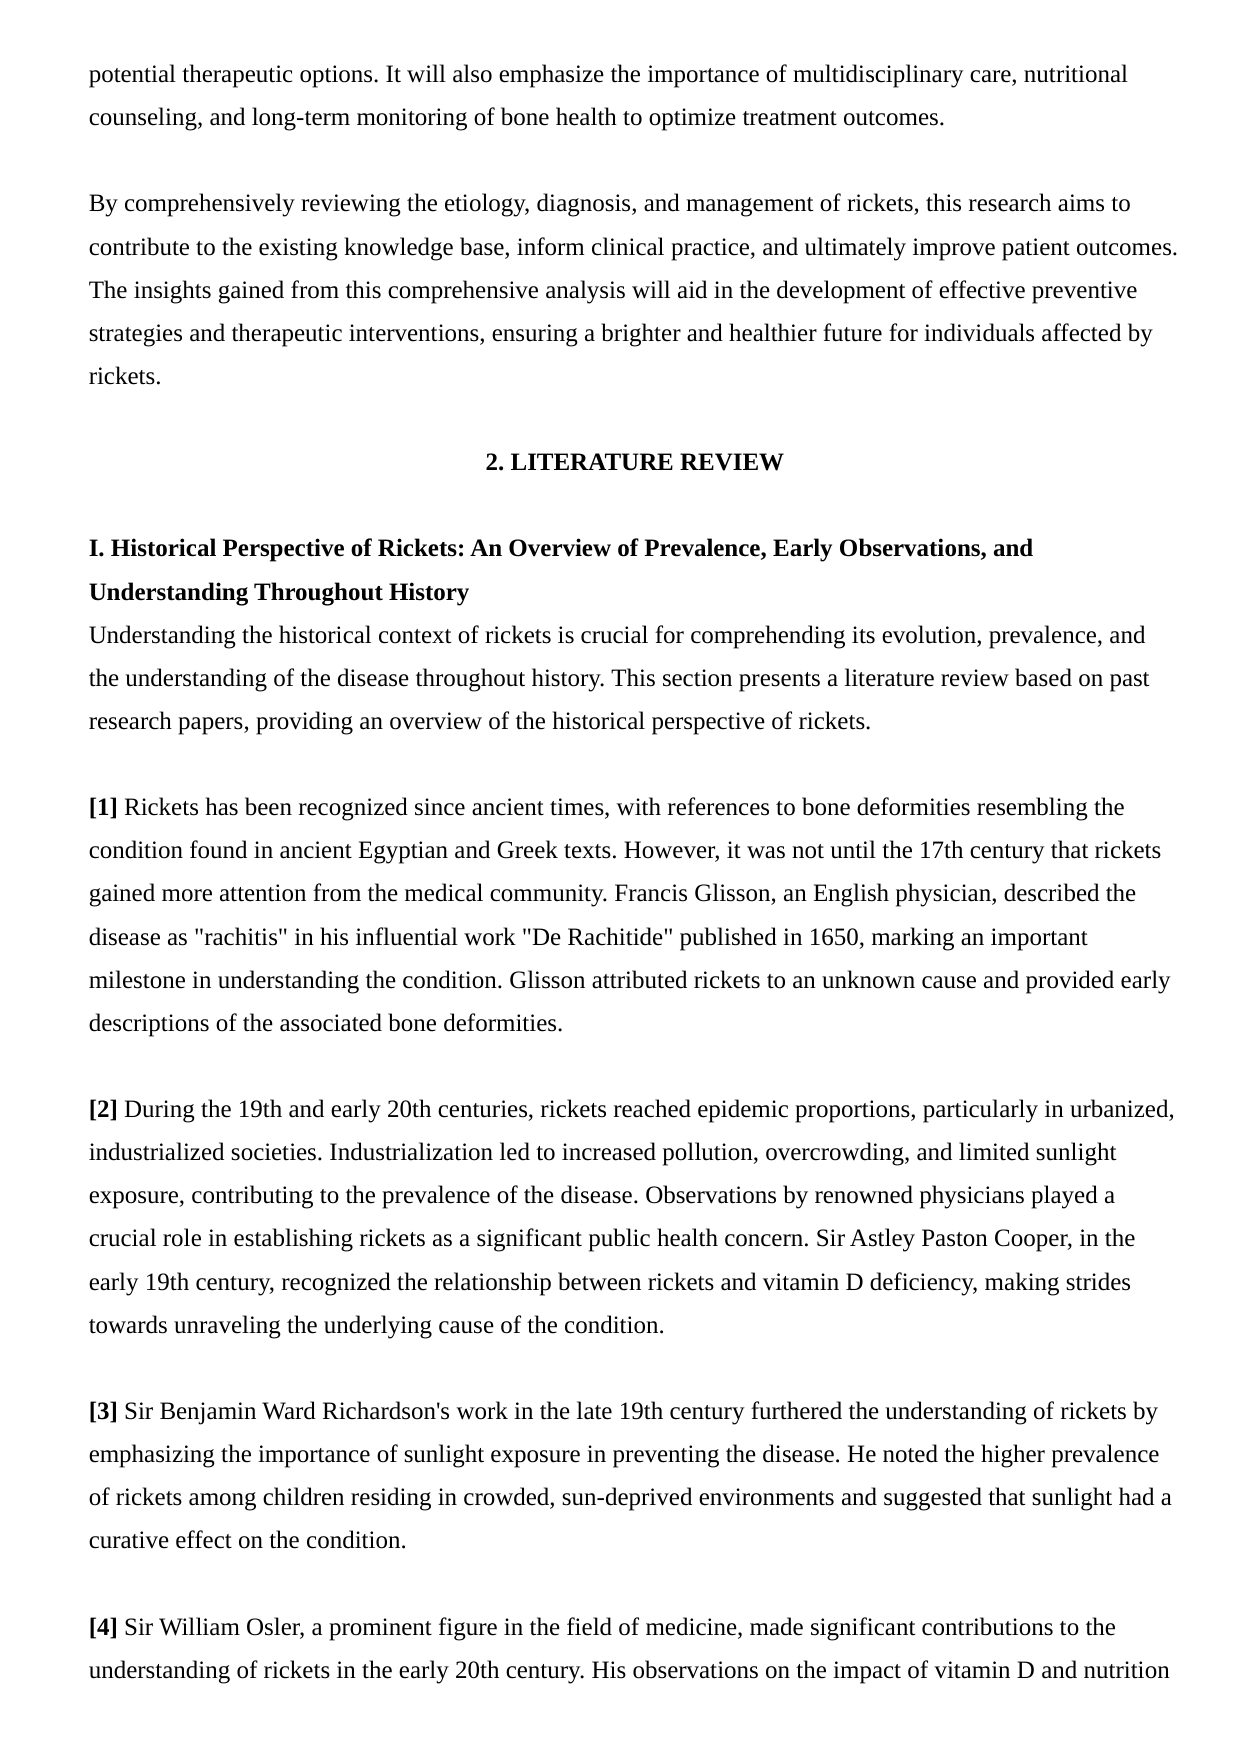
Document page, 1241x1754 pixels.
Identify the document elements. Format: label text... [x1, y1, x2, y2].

text [4] Sir William Osler, a prominent figure in the field of medicine, made significant contributions to the understanding of rickets in the early 20th century. His observations on the impact of vitamin D and nutrition [88, 1612, 1181, 1683]
text Understanding the historical context of rickets is crucial for comprehending its evolution, prevalence, and the understanding of the disease throughout history. This section presents a literature review based on past research papers, providing an overview of the historical perspective of rickets. [88, 620, 1181, 735]
text [2] During the 19th and early 20th centuries, rickets reached epidemic proportions, particularly in urbanized, industrialized societies. Industrialization led to increased pollution, overcrowding, and limited sunlight exposure, contributing to the prevalence of the disease. Observations by renowned physicians played a crucial role in establishing rickets as a significant public health concern. Sir Astley Paston Cooper, in the early 19th century, recognized the relationship between rickets and vitamin D deficiency, making strides towards unraveling the underlying cause of the condition. [88, 1094, 1181, 1338]
text potential therapeutic options. It will also emphasize the importance of multidisciplinary care, nutritional counseling, and long-term monitoring of bone health to optimize treatment outcomes. [88, 59, 1181, 131]
text 2. LITERATURE REVIEW [88, 447, 1181, 476]
text [1] Rickets has been recognized since ancient times, with references to bone deformities resembling the condition found in ancient Egyptian and Greek texts. However, it was not until the 17th century that rickets gained more attention from the medical community. Francis Glisson, an English physician, described the disease as "rachitis" in his influential work "De Rachitide" published in 1650, marking an important milestone in understanding the condition. Glisson attributed rickets to an unknown cause and provided early descriptions of the associated bone deformities. [88, 792, 1181, 1037]
text I. Historical Perspective of Rickets: An Overview of Prevalence, Early Observations, and Understanding Throughout History [88, 533, 1181, 605]
text [3] Sir Benjamin Ward Richardson's work in the late 19th century furthered the understanding of rickets by emphasizing the importance of sunlight exposure in preventing the disease. He noted the higher prevalence of rickets among children residing in crowded, sun-deprived environments and suggested that sunlight had a curative effect on the condition. [88, 1396, 1181, 1554]
text By comprehensively reviewing the etiology, diagnosis, and management of rickets, this research aims to contribute to the existing knowledge base, inform clinical practice, and ultimately improve patient outcomes. The insights gained from this comprehensive analysis will aid in the development of effective preventive strategies and therapeutic interventions, ensuring a brighter and healthier future for individuals affected by rickets. [88, 188, 1181, 390]
